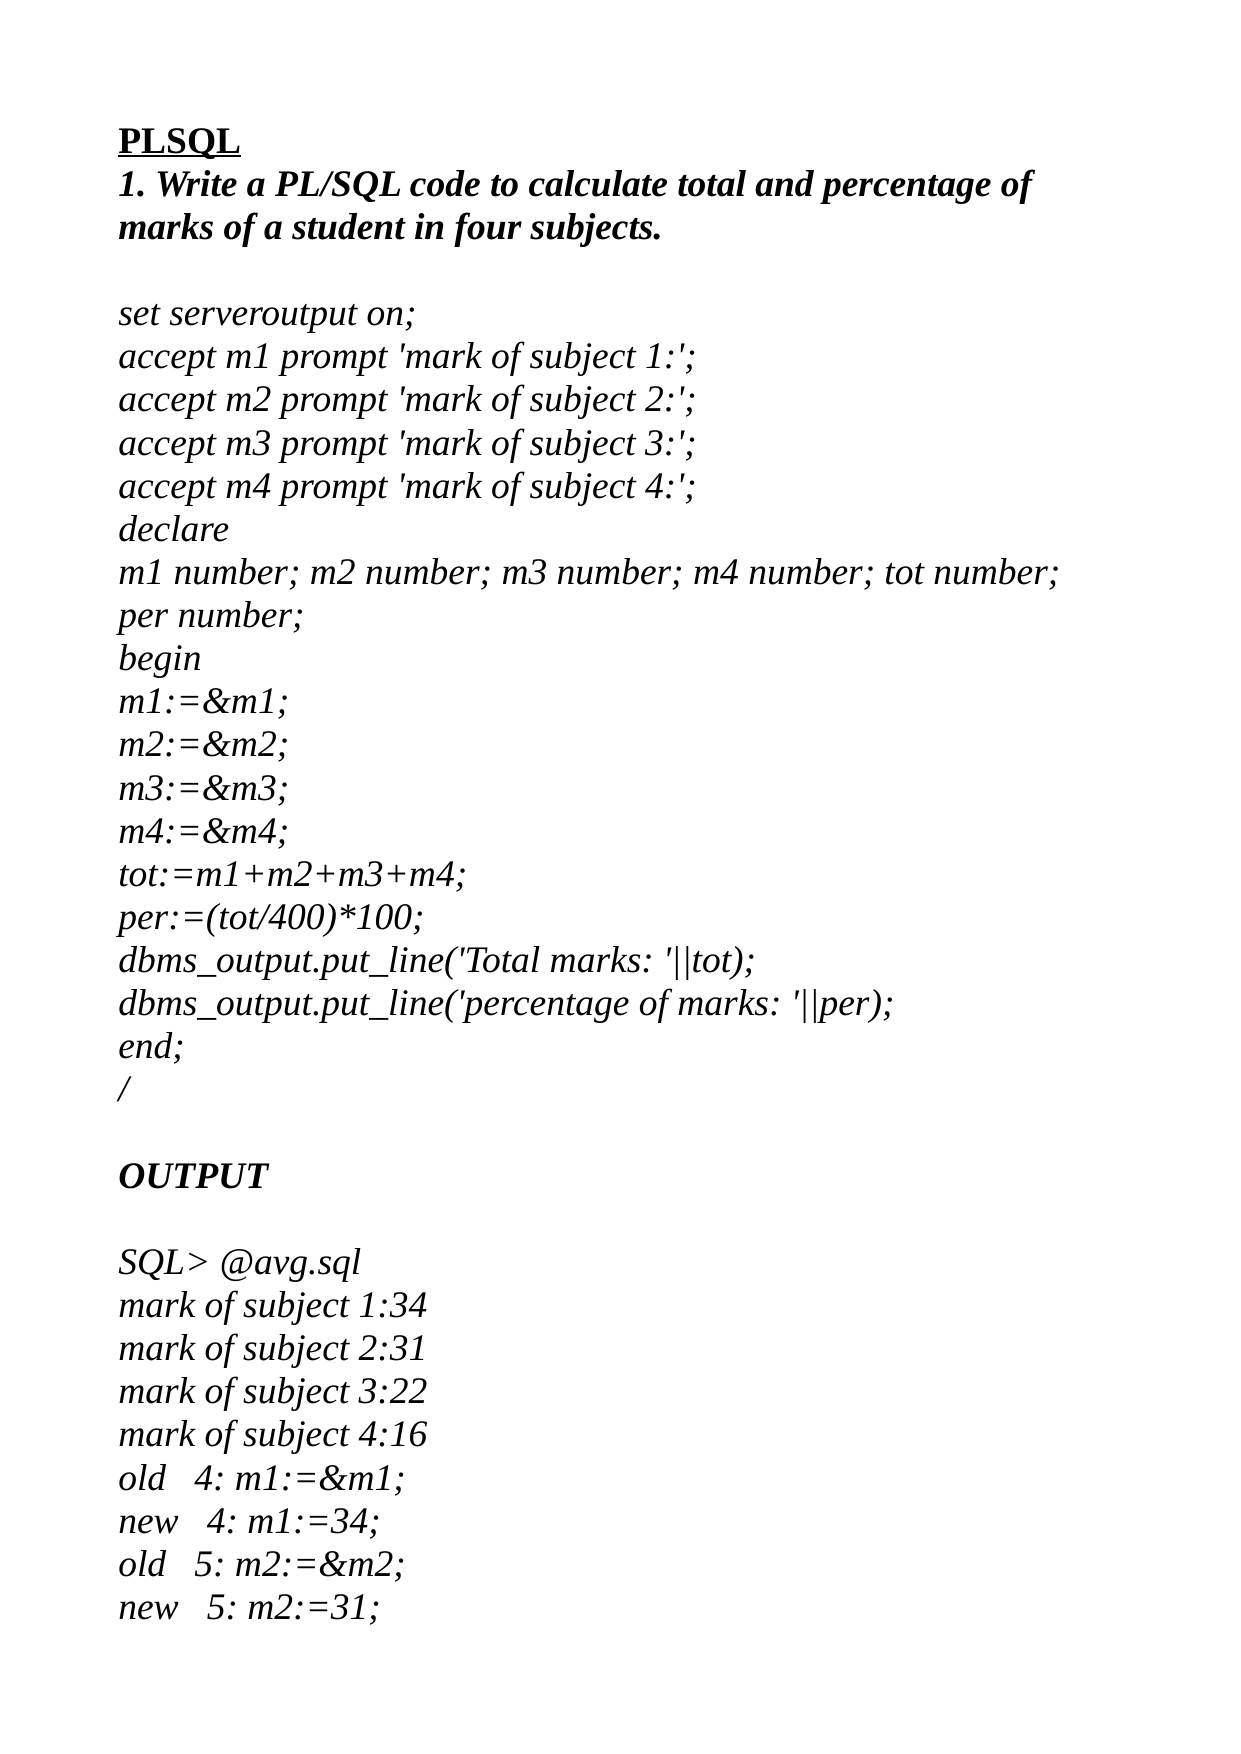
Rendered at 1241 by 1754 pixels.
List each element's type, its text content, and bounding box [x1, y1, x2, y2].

text m4:=&m4; [118, 808, 1122, 851]
text new 4: m1:=34; [118, 1498, 1122, 1541]
text begin [118, 636, 1122, 679]
text accept m3 prompt 'mark of subject 3:'; [118, 420, 1122, 463]
text m3:=&m3; [118, 765, 1122, 808]
text accept m1 prompt 'mark of subject 1:'; [118, 334, 1122, 377]
text per:=(tot/400)*100; [118, 894, 1122, 937]
text m1:=&m1; [118, 679, 1122, 722]
text m1 number; m2 number; m3 number; m4 number; tot number; per number; [118, 549, 1122, 636]
text / [118, 1067, 1122, 1110]
text new 5: m2:=31; [118, 1584, 1122, 1627]
text old 4: m1:=&m1; [118, 1455, 1122, 1498]
text PLSQL [118, 118, 1122, 161]
text accept m4 prompt 'mark of subject 4:'; [118, 463, 1122, 506]
text mark of subject 3:22 [118, 1369, 1122, 1412]
text m2:=&m2; [118, 722, 1122, 765]
text dbms_output.put_line('Total marks: '||tot); [118, 937, 1122, 981]
text dbms_output.put_line('percentage of marks: '||per); [118, 981, 1122, 1024]
text 1. Write a PL/SQL code to calculate total and percentage of marks of a student in four subjects. [118, 161, 1122, 247]
text mark of subject 1:34 [118, 1282, 1122, 1326]
text end; [118, 1024, 1122, 1067]
text OUTPUT [118, 1153, 1122, 1196]
text SQL> @avg.sql [118, 1239, 1122, 1282]
text mark of subject 2:31 [118, 1326, 1122, 1369]
text accept m2 prompt 'mark of subject 2:'; [118, 377, 1122, 420]
text tot:=m1+m2+m3+m4; [118, 851, 1122, 894]
text set serveroutput on; [118, 291, 1122, 334]
text mark of subject 4:16 [118, 1412, 1122, 1455]
text old 5: m2:=&m2; [118, 1541, 1122, 1584]
text declare [118, 506, 1122, 549]
